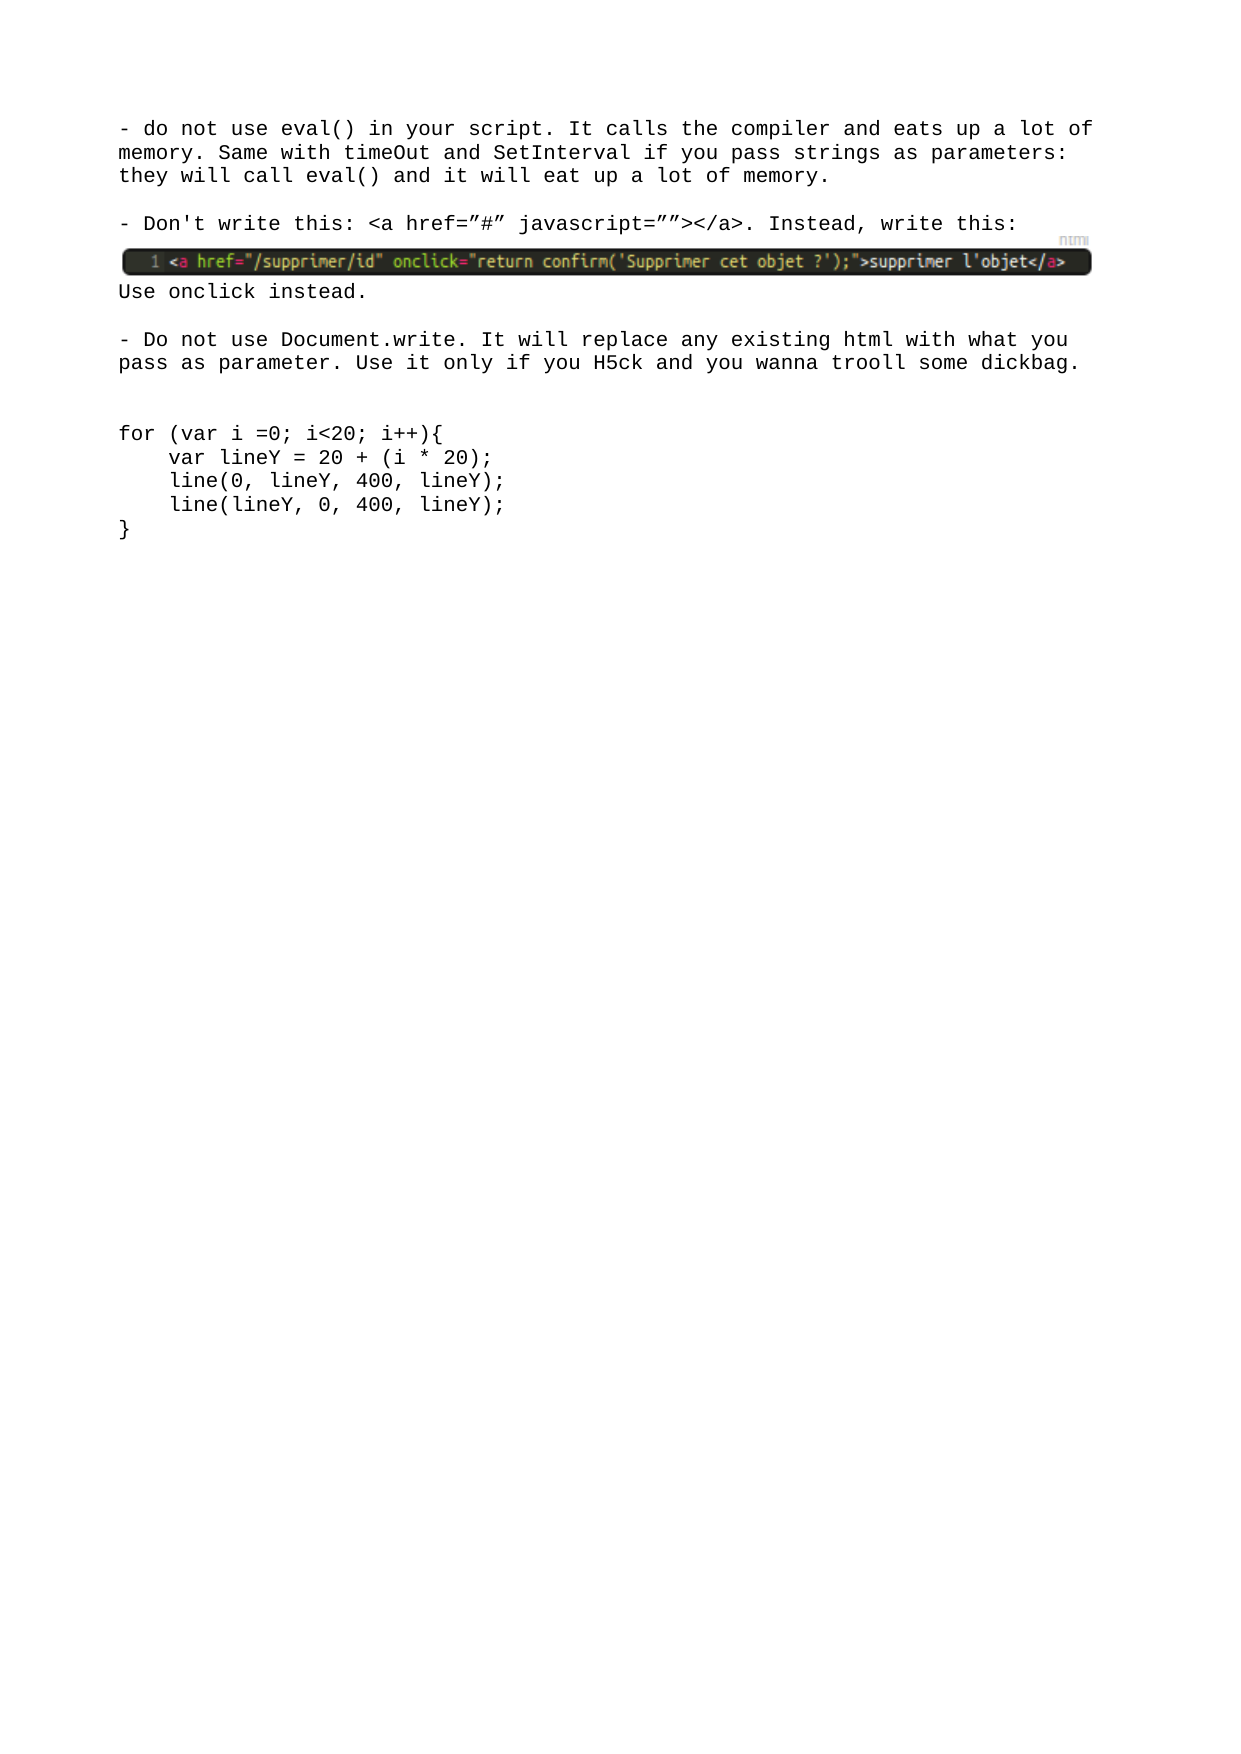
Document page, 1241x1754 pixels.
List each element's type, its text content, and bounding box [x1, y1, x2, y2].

text - do not use eval() in your script. It calls the compiler and eats up a lot of memory. Same with timeOut and SetInterval if you pass strings as parameters: they will call eval() and it will eat up a lot of memory. [118, 118, 1122, 189]
text } [118, 518, 1122, 541]
text for (var i =0; i<20; i++){ [118, 423, 1122, 447]
text Use onclick instead. [118, 282, 1122, 305]
text var lineY = 20 + (i * 20); [118, 447, 1122, 471]
text - Don't write this: <a href=”#” javascript=””></a>. Instead, write this: [118, 213, 1122, 236]
text line(lineY, 0, 400, lineY); [118, 494, 1122, 518]
text - Do not use Document.write. It will replace any existing html with what you pass as parameter. Use it only if you H5ck and you wanna trooll some dickbag. [118, 329, 1122, 376]
picture [118, 236, 1123, 282]
text line(0, lineY, 400, lineY); [118, 471, 1122, 494]
